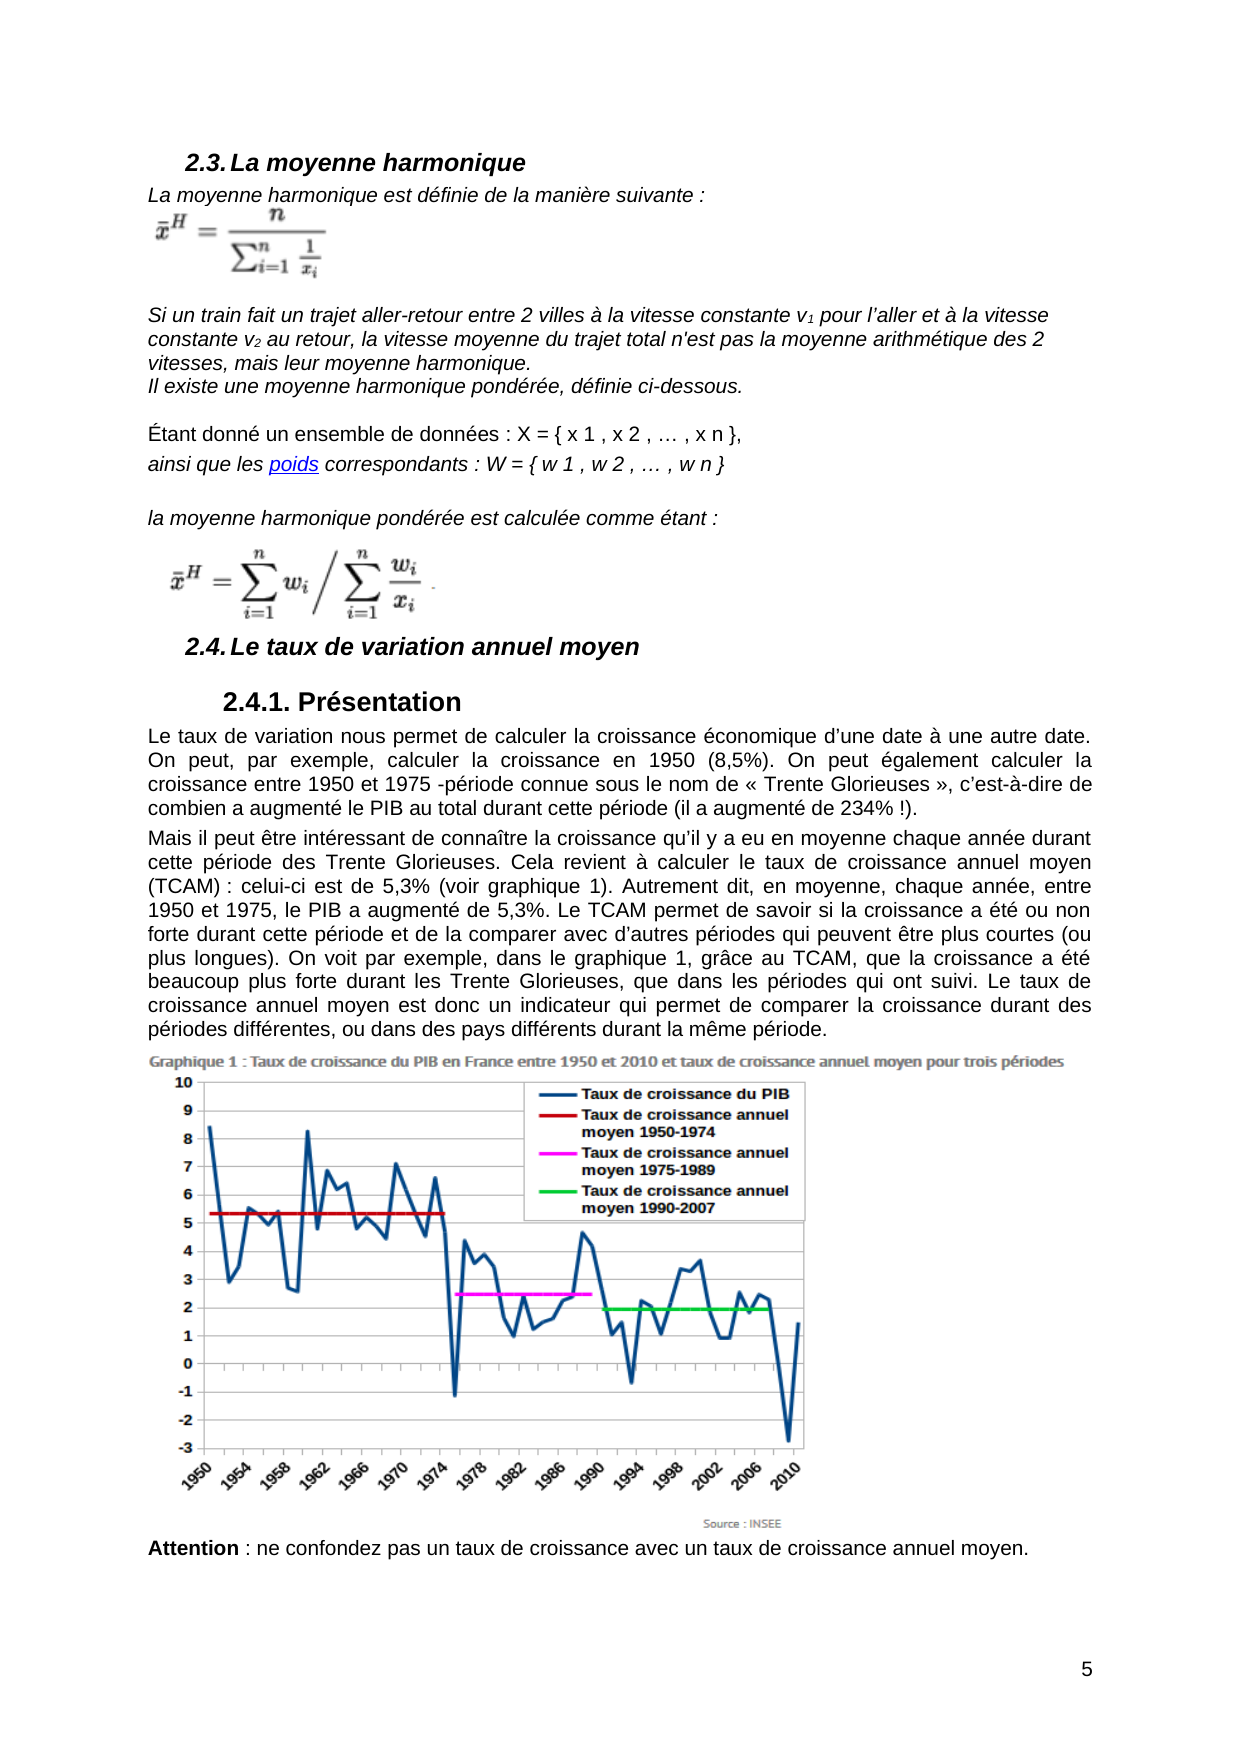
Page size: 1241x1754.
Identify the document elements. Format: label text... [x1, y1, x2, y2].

subtitle Le taux de variation annuel moyen [185, 632, 1093, 661]
text Il existe une moyenne harmonique pondérée, définie ci-dessous. [148, 374, 1093, 398]
text Mais il peut être intéressant de connaître la croissance qu’il y a eu en moyenne chaque année durant cette période des Trente Glorieuses. Cela revient à calculer le taux de croissance annuel moyen (TCAM) : celui-ci est de 5,3% (voir graphique 1). Autrement dit, en moyenne, chaque année, entre 1950 et 1975, le PIB a augmenté de 5,3%. Le TCAM permet de savoir si la croissance a été ou non forte durant cette période et de la comparer avec d’autres périodes qui peuvent être plus courtes (ou plus longues). On voit par exemple, dans le graphique 1, grâce au TCAM, que la croissance a été beaucoup plus forte durant les Trente Glorieuses, que dans les périodes qui ont suivi. Le taux de croissance annuel moyen est donc un indicateur qui permet de comparer la croissance durant des périodes différentes, ou dans des pays différents durant la même période. [148, 826, 1093, 1041]
text Étant donné un ensemble de données : X = { x 1 , x 2 , … , x n }, [148, 422, 1093, 446]
subtitle Présentation [223, 686, 1093, 717]
subtitle La moyenne harmonique [185, 148, 1093, 176]
text la moyenne harmonique pondérée est calculée comme étant : [148, 506, 1093, 529]
text Le taux de variation nous permet de calculer la croissance économique d’une date à une autre date. On peut, par exemple, calculer la croissance en 1950 (8,5%). On peut également calculer la croissance entre 1950 et 1975 -période connue sous le nom de « Trente Glorieuses », c’est-à-dire de combien a augmenté le PIB au total durant cette période (il a augmenté de 234% !). [148, 723, 1093, 819]
text ainsi que les poids correspondants : W = { w 1 , w 2 , … , w n } [148, 452, 1093, 476]
text Attention : ne confondez pas un taux de croissance avec un taux de croissance annuel moyen. [148, 1054, 1093, 1560]
picture [147, 206, 372, 291]
picture [153, 534, 440, 630]
text La moyenne harmonique est définie de la manière suivante : [148, 183, 1093, 207]
text Si un train fait un trajet aller-retour entre 2 villes à la vitesse constante v1 pour l’aller et à la vitesse constante v2 au retour, la vitesse moyenne du trajet total n'est pas la moyenne arithmétique des 2 vitesses, mais leur moyenne harmonique. [148, 302, 1093, 374]
